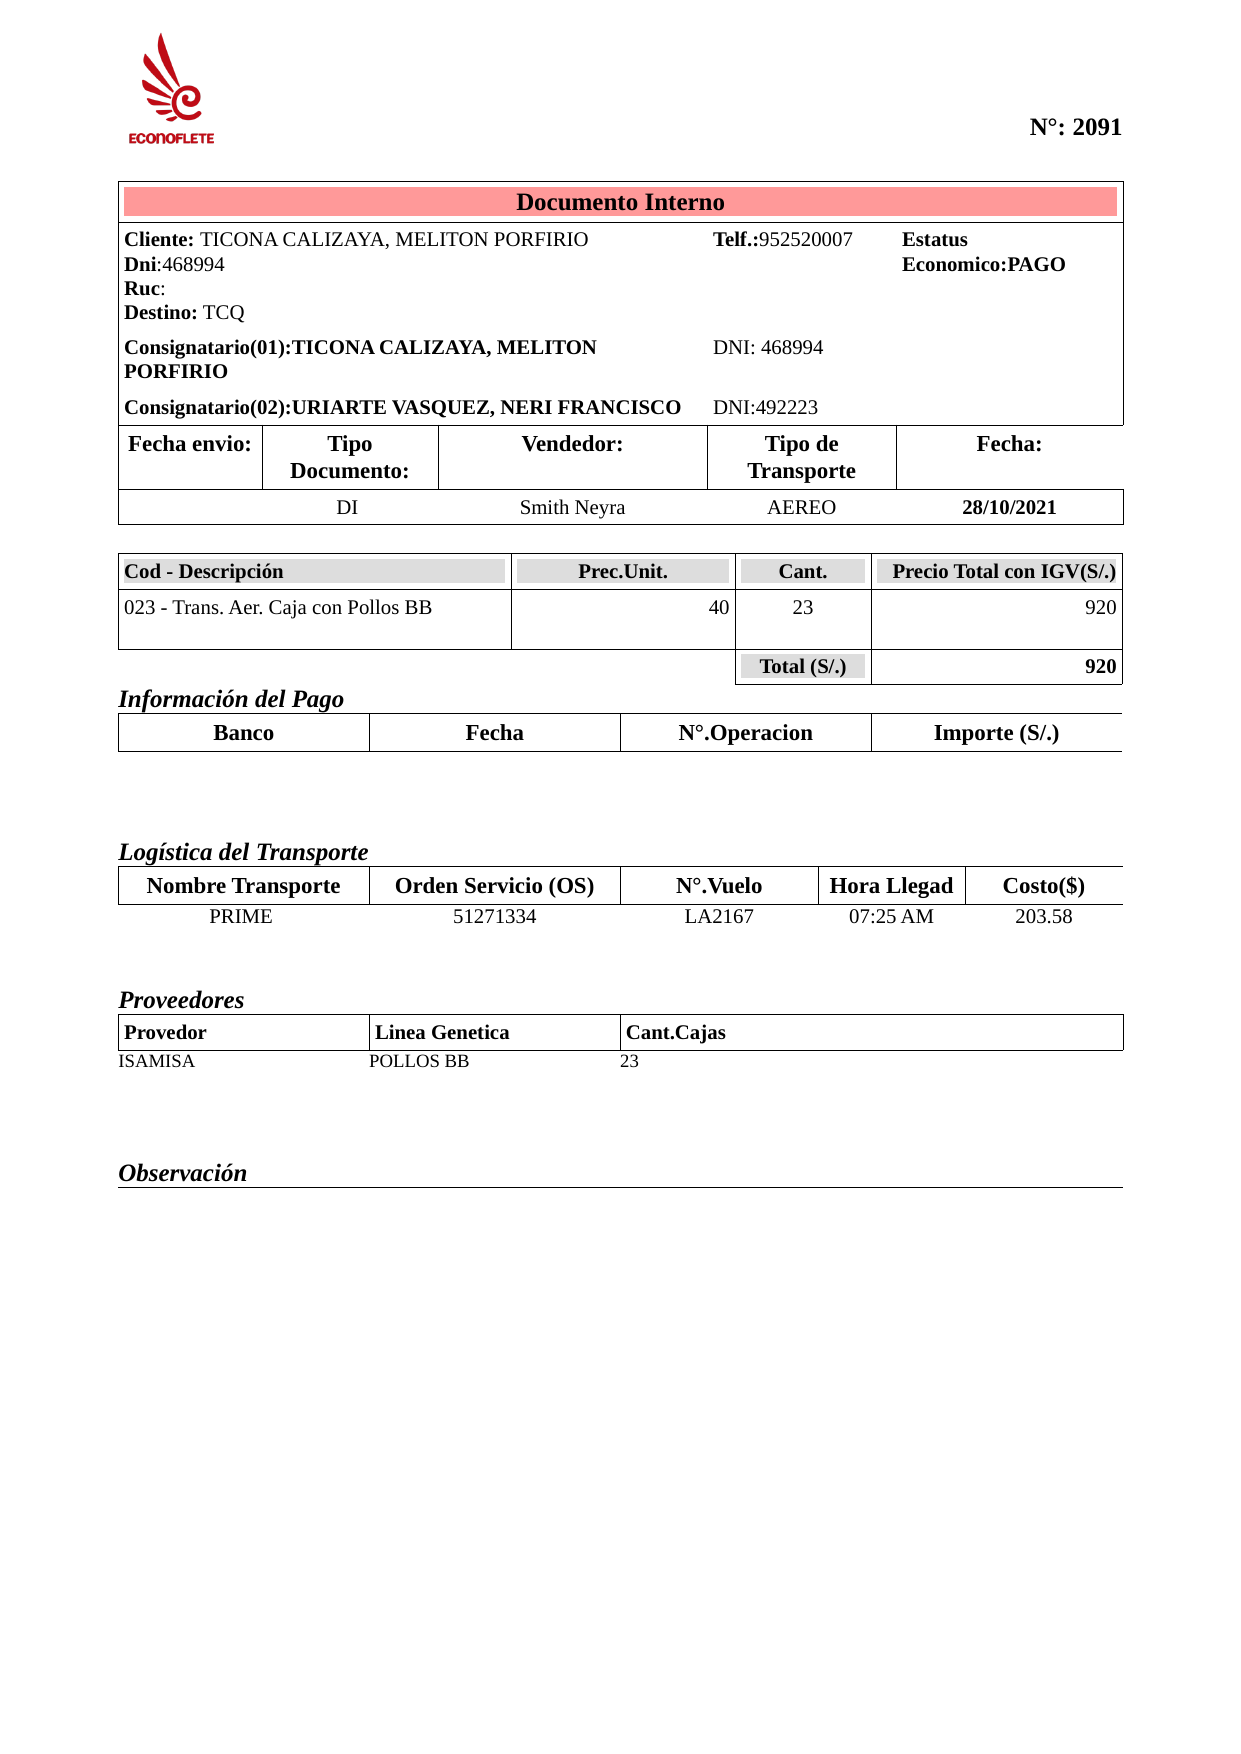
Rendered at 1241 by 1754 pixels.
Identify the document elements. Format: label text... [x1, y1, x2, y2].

text Proveedores [118, 986, 1122, 1014]
table_header Hora Llegad [819, 867, 965, 904]
table_cell [620, 1115, 1123, 1136]
picture [118, 32, 225, 144]
table_cell [369, 957, 620, 986]
table_cell [871, 752, 1122, 780]
table_header Nombre Transporte [119, 867, 369, 904]
table_cell Consignatario(01):TICONA CALIZAYA, MELITON PORFIRIO [119, 329, 707, 389]
table_cell Vendedor: [439, 426, 707, 489]
table_cell 23 [620, 1051, 1123, 1072]
table_cell [369, 809, 620, 837]
table_cell [118, 1115, 369, 1136]
table_cell [369, 780, 620, 808]
table_cell 40 [512, 590, 735, 648]
table_cell [965, 957, 1123, 986]
text Información del Pago [118, 684, 1122, 713]
table_cell [965, 928, 1123, 957]
table_cell Fecha: [897, 426, 1123, 489]
table_cell [620, 1136, 1123, 1158]
table_cell [871, 780, 1122, 808]
table_cell Smith Neyra [438, 490, 707, 524]
table_header Cod - Descripción [119, 554, 511, 589]
table_cell [511, 650, 735, 684]
table_header [118, 1188, 1123, 1211]
text Observación [118, 1158, 1122, 1187]
table_header Prec.Unit. [512, 554, 735, 589]
table_cell Consignatario(02):URIARTE VASQUEZ, NERI FRANCISCO [119, 389, 707, 424]
table_header Cant.Cajas [621, 1015, 1123, 1050]
table_cell AEREO [707, 490, 896, 524]
table_cell [118, 650, 511, 684]
table_cell ISAMISA [118, 1051, 369, 1072]
table_cell [118, 1136, 369, 1158]
table_cell [620, 1072, 1123, 1093]
table_header Provedor [119, 1015, 369, 1050]
table_cell [620, 780, 871, 808]
table_cell Fecha envio: [119, 426, 262, 489]
table_cell [118, 780, 369, 808]
table_cell 920 [872, 590, 1122, 648]
table_cell [369, 1093, 620, 1115]
table_cell DI [262, 490, 438, 524]
table_cell 07:25 AM [818, 905, 965, 928]
table_cell [620, 928, 818, 957]
table_cell [369, 928, 620, 957]
table_cell DNI: 468994 [707, 329, 1123, 389]
table_cell [620, 809, 871, 837]
table_cell [818, 928, 965, 957]
table_header Documento Interno [119, 182, 1123, 222]
table_cell 23 [736, 590, 871, 648]
table_cell PRIME [118, 905, 369, 928]
table_cell Tipo Documento: [263, 426, 438, 489]
table_cell 023 - Trans. Aer. Caja con Pollos BB [119, 590, 511, 648]
table_cell [369, 1072, 620, 1093]
table_cell [620, 1093, 1123, 1115]
table_cell Cliente: TICONA CALIZAYA, MELITON PORFIRIO Dni:468994 Ruc: Destino: TCQ [119, 223, 707, 329]
table_cell 203.58 [965, 905, 1123, 928]
table_header Importe (S/.) [872, 714, 1122, 751]
table_cell LA2167 [620, 905, 818, 928]
table_cell [118, 957, 369, 986]
table_header Fecha [370, 714, 620, 751]
table_cell 28/10/2021 [896, 490, 1123, 524]
table_cell [118, 1072, 369, 1093]
table_cell [118, 928, 369, 957]
table_header Linea Genetica [370, 1015, 620, 1050]
table_header Precio Total con IGV(S/.) [872, 554, 1122, 589]
text Logística del Transporte [118, 837, 1122, 866]
table_cell [118, 752, 369, 780]
table_cell 920 [872, 650, 1122, 684]
table_cell DNI:492223 [707, 389, 1123, 424]
table_cell [369, 752, 620, 780]
table_cell Tipo de Transporte [708, 426, 896, 489]
table_header Orden Servicio (OS) [370, 867, 620, 904]
table_cell [118, 1093, 369, 1115]
table_header Banco [119, 714, 369, 751]
table_cell [369, 1115, 620, 1136]
table_header Costo($) [966, 867, 1123, 904]
table_cell [620, 752, 871, 780]
table_cell [118, 809, 369, 837]
table_header N°.Vuelo [621, 867, 818, 904]
table_cell Total (S/.) [736, 650, 871, 684]
table_cell [119, 490, 262, 524]
table_cell [871, 809, 1122, 837]
table_cell Telf.:952520007 [707, 223, 896, 329]
table_cell [818, 957, 965, 986]
table_header Cant. [736, 554, 871, 589]
table_cell POLLOS BB [369, 1051, 620, 1072]
table_header N°.Operacion [621, 714, 871, 751]
table_cell 51271334 [369, 905, 620, 928]
table_cell Estatus Economico:PAGO [896, 223, 1123, 329]
table_cell [369, 1136, 620, 1158]
table_cell [620, 957, 818, 986]
